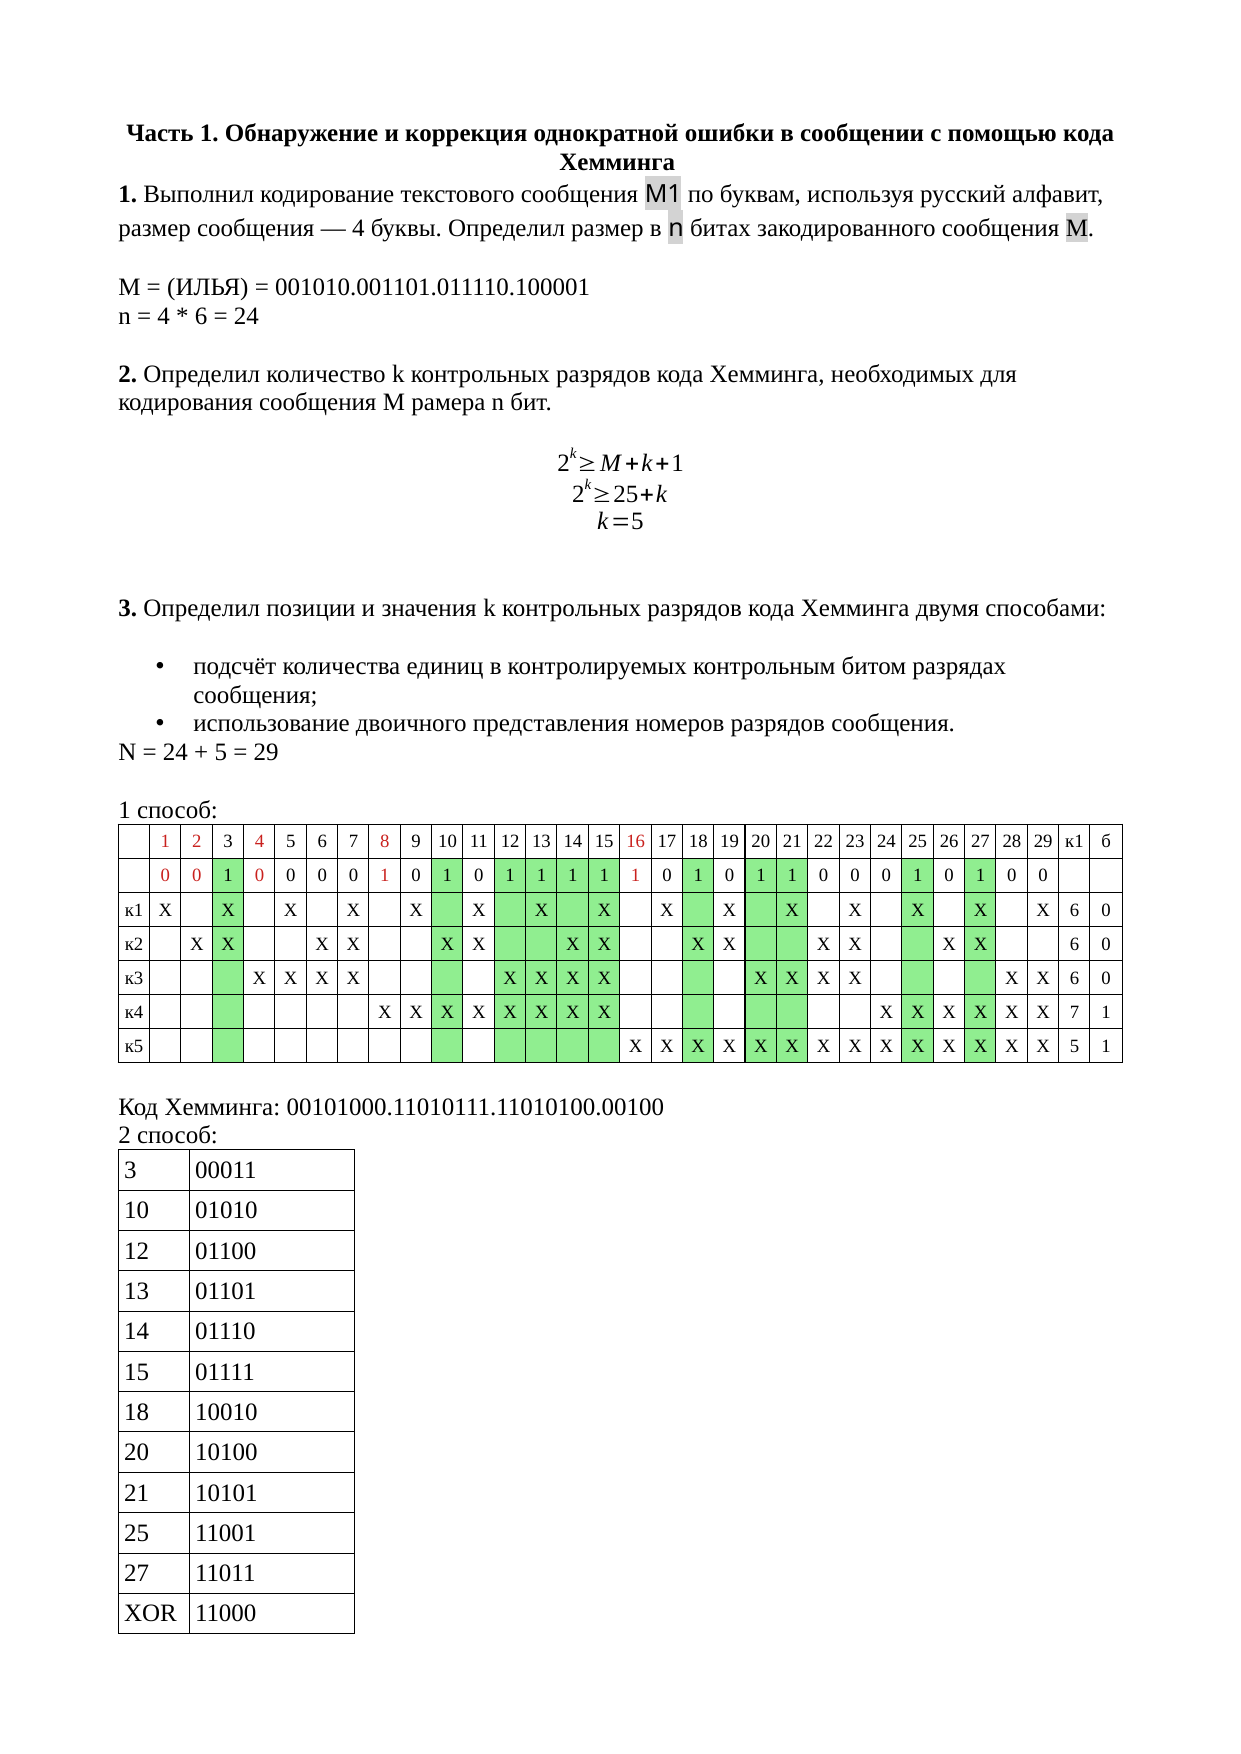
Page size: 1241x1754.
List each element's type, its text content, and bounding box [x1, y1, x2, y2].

table_cell 0 [1090, 927, 1122, 960]
table_cell [181, 893, 212, 926]
table_cell [683, 995, 713, 1028]
text Часть 1. Обнаружение и коррекция однократной ошибки в сообщении с помощью кода Хемминга [118, 118, 1122, 176]
table_cell X [432, 927, 462, 960]
table_cell [746, 893, 776, 926]
table_cell X [369, 995, 400, 1028]
table_cell 25 [119, 1513, 189, 1552]
table_cell X [714, 893, 744, 926]
table_cell 1 [432, 859, 462, 892]
table_cell [777, 927, 807, 960]
table_cell [902, 961, 933, 994]
table_cell [338, 1029, 368, 1062]
table_cell X [307, 961, 337, 994]
table_cell X [965, 927, 995, 960]
table_cell XOR [119, 1594, 189, 1633]
table_cell X [871, 995, 901, 1028]
table_cell [683, 961, 713, 994]
table_cell X [1028, 1029, 1058, 1062]
table_cell 11001 [190, 1513, 354, 1552]
text 1 способ: [118, 795, 1122, 823]
table_cell 01110 [190, 1312, 354, 1351]
table_cell X [338, 893, 368, 926]
table_cell X [652, 893, 682, 926]
table_cell 0 [1028, 859, 1058, 892]
table_cell [244, 893, 274, 926]
table_header 24 [871, 825, 901, 858]
table_cell [150, 995, 180, 1028]
table_cell 0 [652, 859, 682, 892]
table_cell X [808, 1029, 839, 1062]
table_cell [369, 961, 400, 994]
table_cell [307, 1029, 337, 1062]
table_cell 5 [1059, 1029, 1089, 1062]
table_cell 1 [526, 859, 556, 892]
table_cell 1 [369, 859, 400, 892]
table_cell 18 [119, 1392, 189, 1431]
table_cell 14 [119, 1312, 189, 1351]
table_cell [244, 927, 274, 960]
table_cell X [840, 1029, 870, 1062]
table_cell к3 [119, 961, 149, 994]
table_cell 1 [1090, 995, 1122, 1028]
table_cell X [934, 1029, 964, 1062]
table_cell X [338, 927, 368, 960]
table_cell 01111 [190, 1352, 354, 1391]
table_header 23 [840, 825, 870, 858]
table_header 00011 [190, 1150, 354, 1189]
table_cell X [714, 1029, 744, 1062]
table_cell [934, 893, 964, 926]
table_cell X [244, 961, 274, 994]
table_cell X [589, 893, 619, 926]
table_cell X [401, 995, 431, 1028]
table_header 21 [777, 825, 807, 858]
table_cell 11011 [190, 1554, 354, 1593]
table_cell 0 [840, 859, 870, 892]
table_cell X [1028, 961, 1058, 994]
table_header 11 [463, 825, 494, 858]
table_cell 01010 [190, 1191, 354, 1230]
table_cell [620, 995, 651, 1028]
table_cell [463, 961, 494, 994]
table_cell X [652, 1029, 682, 1062]
table_cell 0 [150, 859, 180, 892]
table_cell X [275, 961, 306, 994]
table_cell 7 [1059, 995, 1089, 1028]
table_cell 20 [119, 1432, 189, 1472]
table_cell [213, 961, 243, 994]
table_cell X [401, 893, 431, 926]
table_header 1 [150, 825, 180, 858]
table_cell X [965, 893, 995, 926]
table_cell 0 [996, 859, 1027, 892]
table_cell [1059, 859, 1089, 892]
table_cell [526, 1029, 556, 1062]
table_cell X [589, 927, 619, 960]
table_cell X [526, 893, 556, 926]
table_cell X [777, 1029, 807, 1062]
table_cell X [526, 961, 556, 994]
table_cell 0 [1090, 961, 1122, 994]
table_cell X [808, 961, 839, 994]
table_cell X [557, 961, 588, 994]
table_header 4 [244, 825, 274, 858]
table_cell 6 [1059, 961, 1089, 994]
table_cell X [1028, 893, 1058, 926]
table_header 20 [746, 825, 776, 858]
table_cell [965, 961, 995, 994]
table_header 10 [432, 825, 462, 858]
table_header 9 [401, 825, 431, 858]
table_cell [463, 1029, 494, 1062]
table_cell [495, 927, 525, 960]
table_cell [275, 995, 306, 1028]
table_cell [557, 1029, 588, 1062]
table_cell [777, 995, 807, 1028]
table_cell X [683, 927, 713, 960]
table_cell [275, 1029, 306, 1062]
table_header 14 [557, 825, 588, 858]
table_cell [369, 927, 400, 960]
text 1. Выполнил кодирование текстового сообщения М1 по буквам, используя русский алфавит, размер сообщения — 4 буквы. Определил размер в n битах закодированного сообщения М. [118, 176, 1122, 244]
table_cell X [495, 961, 525, 994]
table_cell [620, 927, 651, 960]
table_cell 10101 [190, 1473, 354, 1512]
table_header 22 [808, 825, 839, 858]
table_header [119, 825, 149, 858]
table_header 26 [934, 825, 964, 858]
text N = 24 + 5 = 29 [118, 737, 1122, 766]
table_cell [996, 893, 1027, 926]
table_cell [495, 1029, 525, 1062]
table_cell 12 [119, 1231, 189, 1270]
table_cell [150, 961, 180, 994]
table_cell [589, 1029, 619, 1062]
table_cell 01100 [190, 1231, 354, 1270]
table_cell 1 [557, 859, 588, 892]
table_cell к1 [119, 893, 149, 926]
table_cell 0 [934, 859, 964, 892]
table_cell 10100 [190, 1432, 354, 1472]
table_cell [871, 927, 901, 960]
table_cell X [902, 1029, 933, 1062]
table_cell [307, 893, 337, 926]
table_cell [808, 893, 839, 926]
table_cell [244, 995, 274, 1028]
table_cell 0 [1090, 893, 1122, 926]
table_cell 13 [119, 1271, 189, 1311]
table_cell [181, 1029, 212, 1062]
table_cell 27 [119, 1554, 189, 1593]
table_cell [369, 893, 400, 926]
table_header 18 [683, 825, 713, 858]
table_cell [244, 1029, 274, 1062]
table_cell [432, 1029, 462, 1062]
table_cell X [902, 893, 933, 926]
table_cell X [934, 927, 964, 960]
table_cell X [808, 927, 839, 960]
table_header 15 [589, 825, 619, 858]
table_cell X [996, 995, 1027, 1028]
table_cell к4 [119, 995, 149, 1028]
table_header 29 [1028, 825, 1058, 858]
table_cell X [432, 995, 462, 1028]
table_cell X [275, 893, 306, 926]
table_cell [714, 961, 744, 994]
table_cell X [463, 927, 494, 960]
table_cell 1 [902, 859, 933, 892]
table_cell 15 [119, 1352, 189, 1391]
table_cell 11000 [190, 1594, 354, 1633]
table_cell 1 [620, 859, 651, 892]
table_cell X [683, 1029, 713, 1062]
table_cell [275, 927, 306, 960]
table_cell 1 [495, 859, 525, 892]
table_cell [652, 927, 682, 960]
table_cell X [526, 995, 556, 1028]
table_header 7 [338, 825, 368, 858]
list использование двоичного представления номеров разрядов сообщения. [156, 708, 1122, 737]
table_cell [557, 893, 588, 926]
table_header 27 [965, 825, 995, 858]
list подсчёт количества единиц в контролируемых контрольным битом разрядах сообщения; [156, 651, 1122, 708]
table_cell [1090, 859, 1122, 892]
table_cell [714, 995, 744, 1028]
table_cell 0 [871, 859, 901, 892]
table_cell 1 [965, 859, 995, 892]
table_cell X [213, 893, 243, 926]
table_cell [213, 995, 243, 1028]
table_cell X [150, 893, 180, 926]
table_cell [526, 927, 556, 960]
table_header 16 [620, 825, 651, 858]
text 2. Определил количество k контрольных разрядов кода Хемминга, необходимых для кодирования сообщения M рамера n бит. [118, 359, 1122, 416]
table_cell 0 [714, 859, 744, 892]
table_cell 1 [1090, 1029, 1122, 1062]
text n = 4 * 6 = 24 [118, 301, 1122, 330]
table_cell [181, 995, 212, 1028]
table_cell X [463, 995, 494, 1028]
table_cell 1 [746, 859, 776, 892]
table_cell [746, 927, 776, 960]
table_header б [1090, 825, 1122, 858]
table_cell X [840, 893, 870, 926]
table_cell X [714, 927, 744, 960]
table_cell к2 [119, 927, 149, 960]
table_cell [871, 893, 901, 926]
table_cell X [557, 995, 588, 1028]
table_cell X [934, 995, 964, 1028]
table_header к1 [1059, 825, 1089, 858]
table_cell X [777, 961, 807, 994]
table_header 19 [714, 825, 744, 858]
table_cell [401, 1029, 431, 1062]
table_header 2 [181, 825, 212, 858]
table_cell 0 [401, 859, 431, 892]
table_header 17 [652, 825, 682, 858]
table_cell 10 [119, 1191, 189, 1230]
table_cell X [902, 995, 933, 1028]
table_cell X [181, 927, 212, 960]
table_header 8 [369, 825, 400, 858]
table_cell [652, 961, 682, 994]
table_cell X [213, 927, 243, 960]
table_cell X [746, 961, 776, 994]
table_header 25 [902, 825, 933, 858]
table_cell X [840, 927, 870, 960]
table_cell 1 [589, 859, 619, 892]
table_cell 1 [213, 859, 243, 892]
table_header 6 [307, 825, 337, 858]
table_cell [432, 893, 462, 926]
text M = (ИЛЬЯ) = 001010.001101.011110.100001 [118, 272, 1122, 301]
table_cell [808, 995, 839, 1028]
table_cell [495, 893, 525, 926]
table_cell [150, 927, 180, 960]
table_cell 0 [181, 859, 212, 892]
table_cell [401, 961, 431, 994]
table_cell 10010 [190, 1392, 354, 1431]
table_cell X [996, 961, 1027, 994]
table_cell к5 [119, 1029, 149, 1062]
table_cell X [620, 1029, 651, 1062]
text 2 способ: [118, 1121, 1122, 1149]
table_cell [996, 927, 1027, 960]
table_cell X [338, 961, 368, 994]
text 3. Определил позиции и значения k контрольных разрядов кода Хемминга двумя способами: [118, 593, 1122, 622]
table_cell 21 [119, 1473, 189, 1512]
table_header 28 [996, 825, 1027, 858]
table_cell [746, 995, 776, 1028]
table_cell 6 [1059, 927, 1089, 960]
table_cell 01101 [190, 1271, 354, 1311]
table_cell [902, 927, 933, 960]
table_cell 0 [244, 859, 274, 892]
table_cell [181, 961, 212, 994]
table_cell [307, 995, 337, 1028]
table_cell [683, 893, 713, 926]
table_header 3 [213, 825, 243, 858]
table_cell X [746, 1029, 776, 1062]
table_cell X [965, 1029, 995, 1062]
table_cell 0 [307, 859, 337, 892]
text Код Хемминга: 00101000.11010111.11010100.00100 [118, 1092, 1122, 1121]
table_cell [620, 961, 651, 994]
table_cell [432, 961, 462, 994]
table_cell [1028, 927, 1058, 960]
table_cell [150, 1029, 180, 1062]
table_cell 0 [275, 859, 306, 892]
table_header 13 [526, 825, 556, 858]
table_cell [840, 995, 870, 1028]
table_cell X [589, 995, 619, 1028]
table_header 12 [495, 825, 525, 858]
table_cell [934, 961, 964, 994]
table_cell 1 [683, 859, 713, 892]
table_cell X [996, 1029, 1027, 1062]
table_cell [620, 893, 651, 926]
table_cell 0 [463, 859, 494, 892]
table_cell [652, 995, 682, 1028]
table_cell X [307, 927, 337, 960]
table_cell X [871, 1029, 901, 1062]
table_cell 6 [1059, 893, 1089, 926]
table_cell X [1028, 995, 1058, 1028]
table_cell 1 [777, 859, 807, 892]
table_cell X [965, 995, 995, 1028]
table_cell [369, 1029, 400, 1062]
table_cell 0 [808, 859, 839, 892]
table_cell [338, 995, 368, 1028]
table_cell [871, 961, 901, 994]
table_cell [213, 1029, 243, 1062]
table_cell X [589, 961, 619, 994]
table_header 3 [119, 1150, 189, 1189]
table_cell [119, 859, 149, 892]
table_cell X [777, 893, 807, 926]
table_cell X [840, 961, 870, 994]
table_cell X [463, 893, 494, 926]
table_cell X [495, 995, 525, 1028]
table_cell X [557, 927, 588, 960]
table_cell [401, 927, 431, 960]
table_cell 0 [338, 859, 368, 892]
table_header 5 [275, 825, 306, 858]
